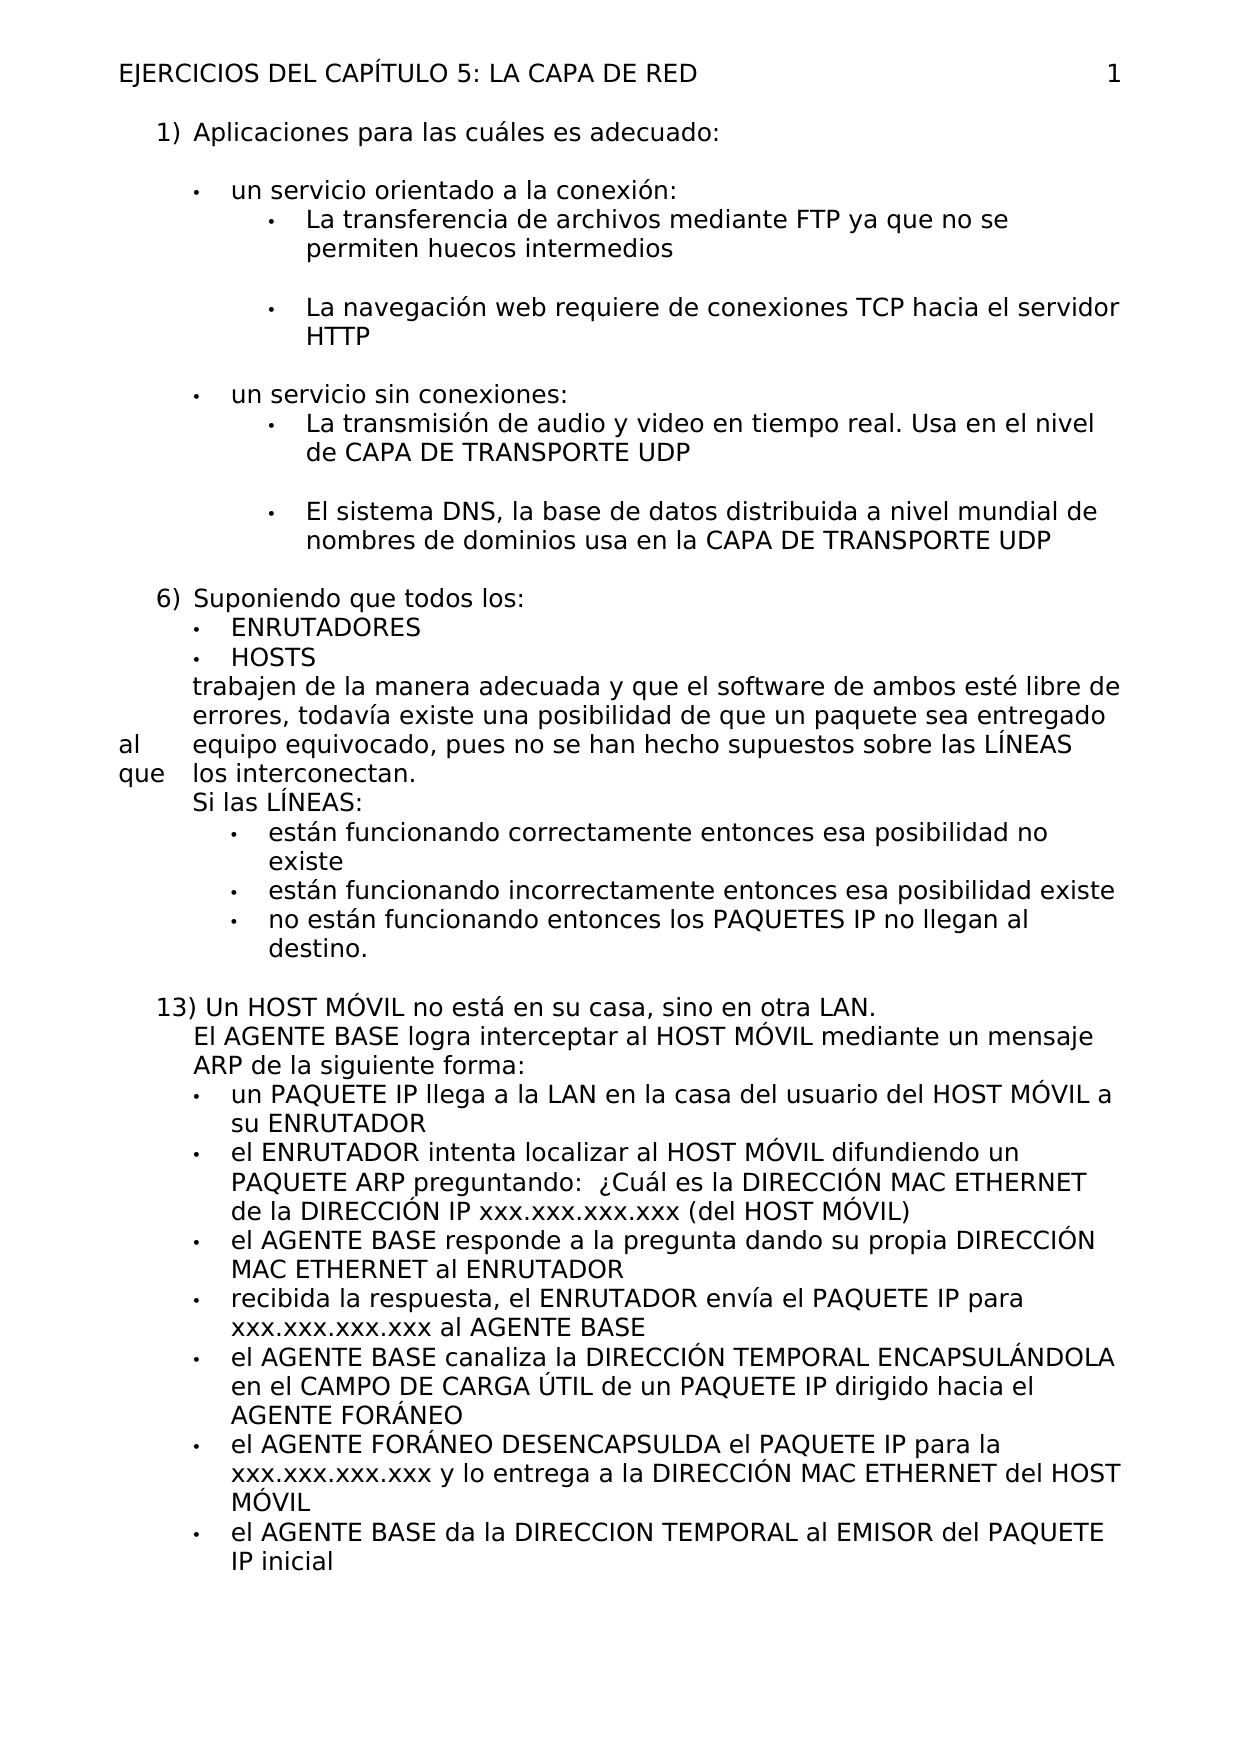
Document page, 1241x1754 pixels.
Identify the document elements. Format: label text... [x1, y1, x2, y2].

list HOSTS [193, 643, 1122, 672]
list un PAQUETE IP llega a la LAN en la casa del usuario del HOST MÓVIL a su ENRUTADOR [193, 1080, 1122, 1138]
list un servicio sin conexiones: [193, 380, 1122, 409]
list Un HOST MÓVIL no está en su casa, sino en otra LAN. [156, 993, 1122, 1022]
list La transmisión de audio y video en tiempo real. Usa en el nivel de CAPA DE TRANSPORTE UDP [268, 409, 1122, 468]
list el AGENTE BASE da la DIRECCION TEMPORAL al EMISOR del PAQUETE IP inicial [193, 1518, 1122, 1576]
list el AGENTE FORÁNEO DESENCAPSULDA el PAQUETE IP para la xxx.xxx.xxx.xxx y lo entrega a la DIRECCIÓN MAC ETHERNET del HOST MÓVIL [193, 1430, 1122, 1518]
list el ENRUTADOR intenta localizar al HOST MÓVIL difundiendo un PAQUETE ARP preguntando: ¿Cuál es la DIRECCIÓN MAC ETHERNET de la DIRECCIÓN IP xxx.xxx.xxx.xxx (del HOST MÓVIL) [193, 1138, 1122, 1226]
list ENRUTADORES [193, 613, 1122, 643]
list El sistema DNS, la base de datos distribuida a nivel mundial de nombres de dominios usa en la CAPA DE TRANSPORTE UDP [268, 497, 1122, 555]
list no están funcionando entonces los PAQUETES IP no llegan al destino. [231, 905, 1122, 963]
list Suponiendo que todos los: [156, 584, 1122, 613]
list están funcionando correctamente entonces esa posibilidad no existe [231, 818, 1122, 876]
list La transferencia de archivos mediante FTP ya que no se permiten huecos intermedios [268, 205, 1122, 263]
list recibida la respuesta, el ENRUTADOR envía el PAQUETE IP para xxx.xxx.xxx.xxx al AGENTE BASE [193, 1284, 1122, 1343]
list Aplicaciones para las cuáles es adecuado: [156, 118, 1122, 147]
list están funcionando incorrectamente entonces esa posibilidad existe [231, 876, 1122, 905]
text Si las LÍNEAS: [118, 788, 1122, 818]
list El AGENTE BASE logra interceptar al HOST MÓVIL mediante un mensaje ARP de la siguiente forma: [156, 1022, 1122, 1080]
list el AGENTE BASE responde a la pregunta dando su propia DIRECCIÓN MAC ETHERNET al ENRUTADOR [193, 1226, 1122, 1284]
text trabajen de la manera adecuada y que el software de ambos esté libre de errores, todavía existe una posibilidad de que un paquete sea entregado al equipo equivocado, pues no se han hecho supuestos sobre las LÍNEAS que los interconectan. [118, 672, 1122, 788]
list el AGENTE BASE canaliza la DIRECCIÓN TEMPORAL ENCAPSULÁNDOLA en el CAMPO DE CARGA ÚTIL de un PAQUETE IP dirigido hacia el AGENTE FORÁNEO [193, 1343, 1122, 1430]
list un servicio orientado a la conexión: [193, 176, 1122, 205]
list La navegación web requiere de conexiones TCP hacia el servidor HTTP [268, 293, 1122, 351]
